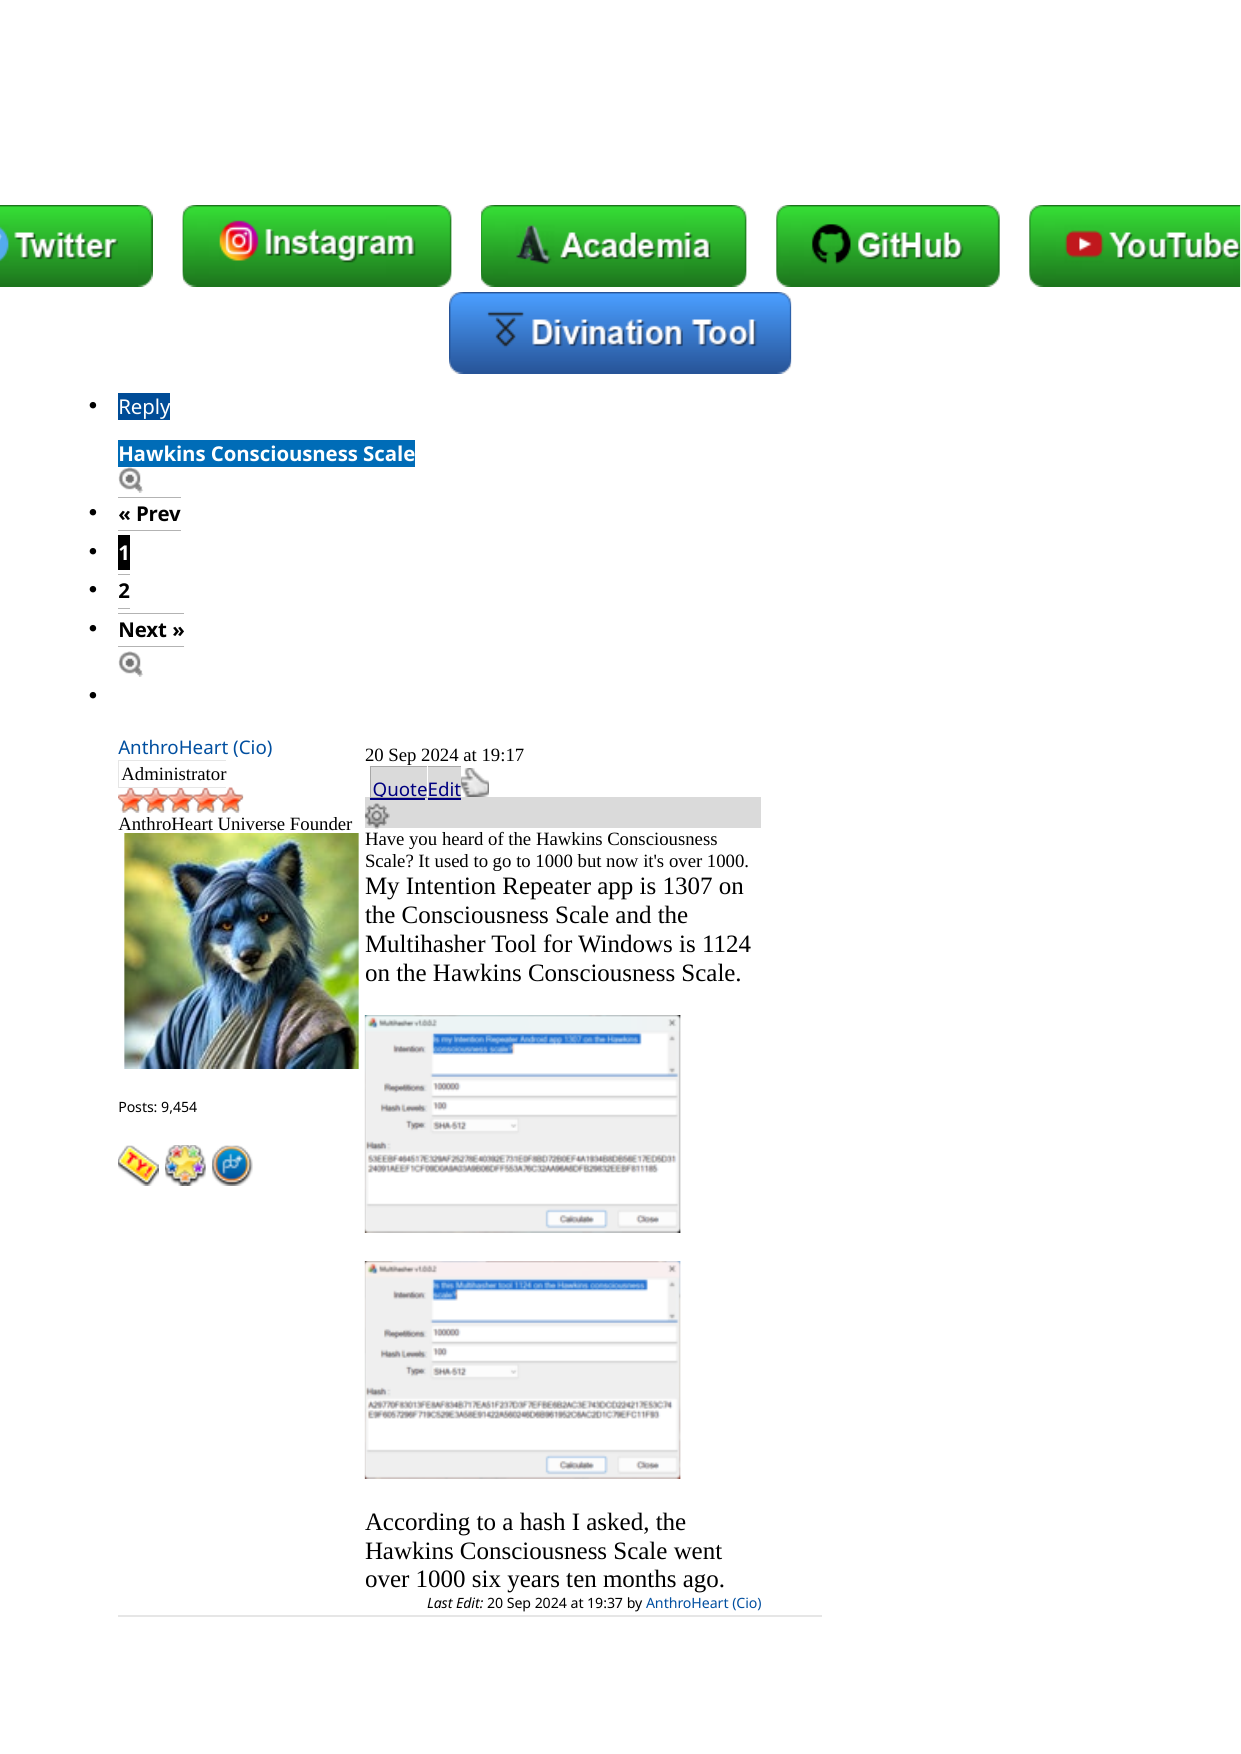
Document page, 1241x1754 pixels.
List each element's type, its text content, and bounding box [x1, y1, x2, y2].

table_header [776, 206, 1029, 292]
table_header [183, 206, 481, 292]
list 2 [118, 574, 1122, 608]
picture [118, 787, 244, 813]
picture [182, 205, 452, 287]
table_cell Last Edit: 20 Sep 2024 at 19:37 by AnthroHeart (Cio) [365, 1593, 761, 1612]
table_header [118, 734, 822, 1615]
picture [449, 292, 792, 374]
table_header [0, 206, 183, 292]
picture [461, 768, 489, 797]
picture [165, 1145, 206, 1186]
picture [364, 1261, 681, 1479]
table_header 20 Sep 2024 at 19:17 QuoteEdit [365, 734, 761, 797]
table_header AnthroHeart (Cio) Administrator AnthroHeart Universe Founder Posts: 9,454 [118, 734, 365, 1612]
picture [1029, 205, 1241, 287]
list 1 [118, 535, 1122, 569]
picture [118, 651, 144, 677]
picture [481, 205, 747, 287]
list « Prev [118, 497, 1122, 530]
picture [776, 205, 1000, 287]
subtitle Hawkins Consciousness Scale [118, 420, 1122, 467]
table_header [1029, 287, 1240, 292]
list Next » [118, 613, 1122, 647]
picture [211, 1145, 253, 1186]
picture [364, 803, 390, 829]
picture [118, 467, 144, 493]
picture [0, 205, 153, 287]
table_cell [792, 293, 1240, 373]
table_cell [0, 293, 449, 373]
table_header [481, 206, 776, 292]
picture [124, 833, 359, 1069]
picture [364, 1015, 681, 1233]
list Reply [118, 373, 1122, 420]
table_header Have you heard of the Hawkins Consciousness Scale? It used to go to 1000 but now it's over 1000. My Intention Repeater app is 1307 on the Consciousness Scale and the Multihasher Tool for Windows is 1124 on the Hawkins Consciousness Scale. According to a hash I asked, the Hawkins Consciousness Scale went over 1000 six years ten months ago. [365, 828, 761, 1593]
picture [118, 1145, 159, 1186]
